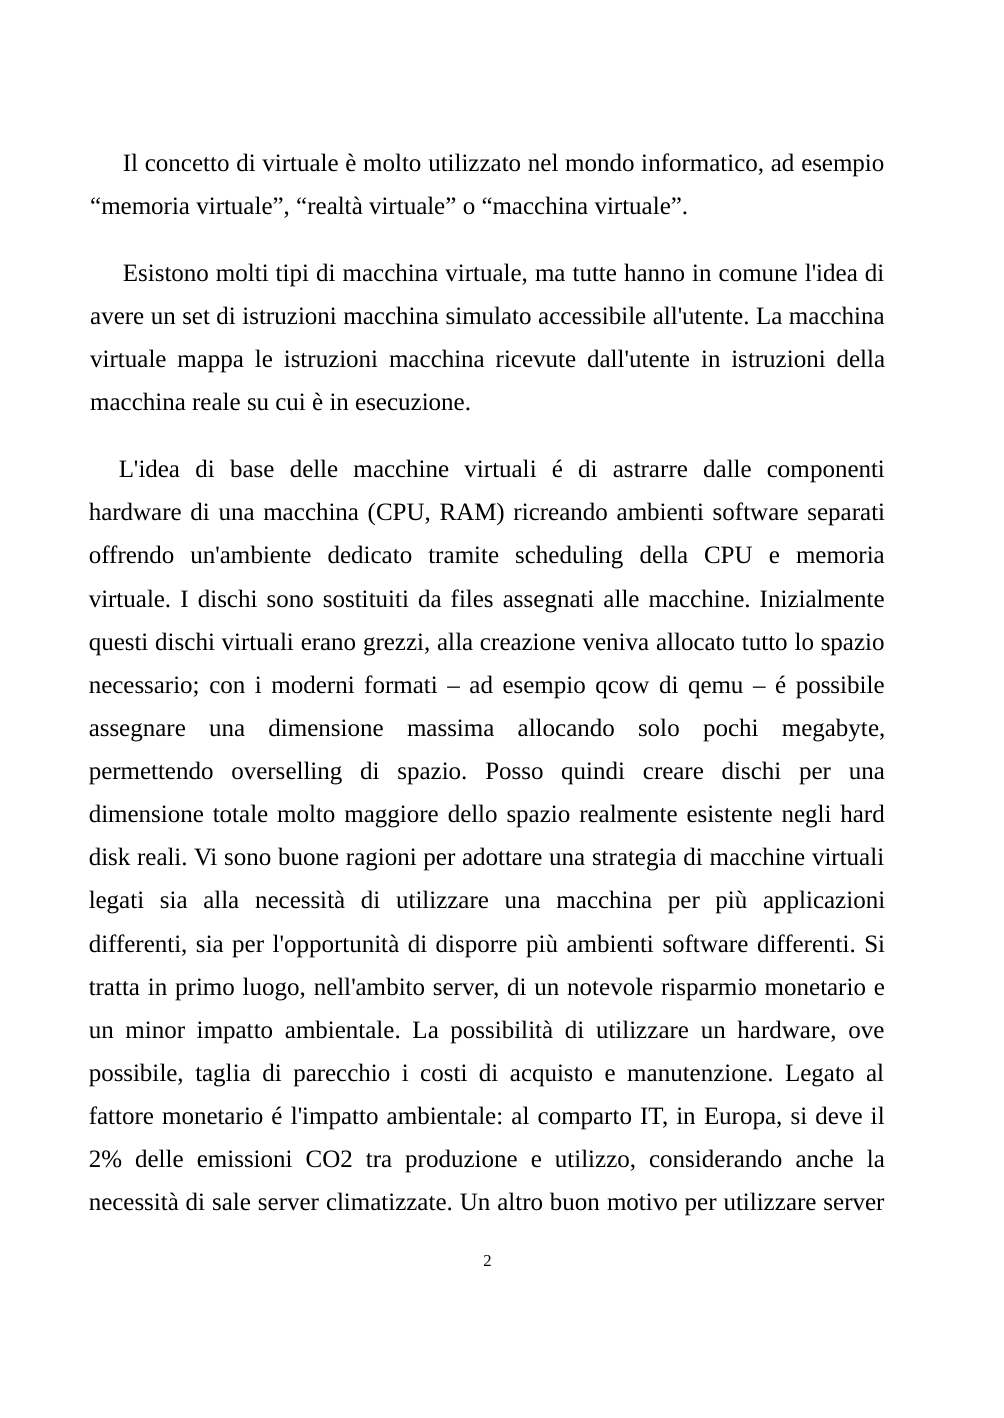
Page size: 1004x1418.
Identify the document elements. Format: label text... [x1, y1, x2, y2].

text L'idea di base delle macchine virtuali é di astrarre dalle componenti hardware di una macchina (CPU, RAM) ricreando ambienti software separati offrendo un'ambiente dedicato tramite scheduling della CPU e memoria virtuale. I dischi sono sostituiti da files assegnati alle macchine. Inizialmente questi dischi virtuali erano grezzi, alla creazione veniva allocato tutto lo spazio necessario; con i moderni formati – ad esempio qcow di qemu – é possibile assegnare una dimensione massima allocando solo pochi megabyte, permettendo overselling di spazio. Posso quindi creare dischi per una dimensione totale molto maggiore dello spazio realmente esistente negli hard disk reali. Vi sono buone ragioni per adottare una strategia di macchine virtuali legati sia alla necessità di utilizzare una macchina per più applicazioni differenti, sia per l'opportunità di disporre più ambienti software differenti. Si tratta in primo luogo, nell'ambito server, di un notevole risparmio monetario e un minor impatto ambientale. La possibilità di utilizzare un hardware, ove possibile, taglia di parecchio i costi di acquisto e manutenzione. Legato al fattore monetario é l'impatto ambientale: al comparto IT, in Europa, si deve il 2% delle emissioni CO2 tra produzione e utilizzo, considerando anche la necessità di sale server climatizzate. Un altro buon motivo per utilizzare server [88, 454, 886, 1216]
subtitle Esistono molti tipi di macchina virtuale, ma tutte hanno in comune l'idea di avere un set di istruzioni macchina simulato accessibile all'utente. La macchina virtuale mappa le istruzioni macchina ricevute dall'utente in istruzioni della macchina reale su cui è in esecuzione. [90, 258, 886, 416]
subtitle Il concetto di virtuale è molto utilizzato nel mondo informatico, ad esempio “memoria virtuale”, “realtà virtuale” o “macchina virtuale”. [90, 148, 886, 219]
